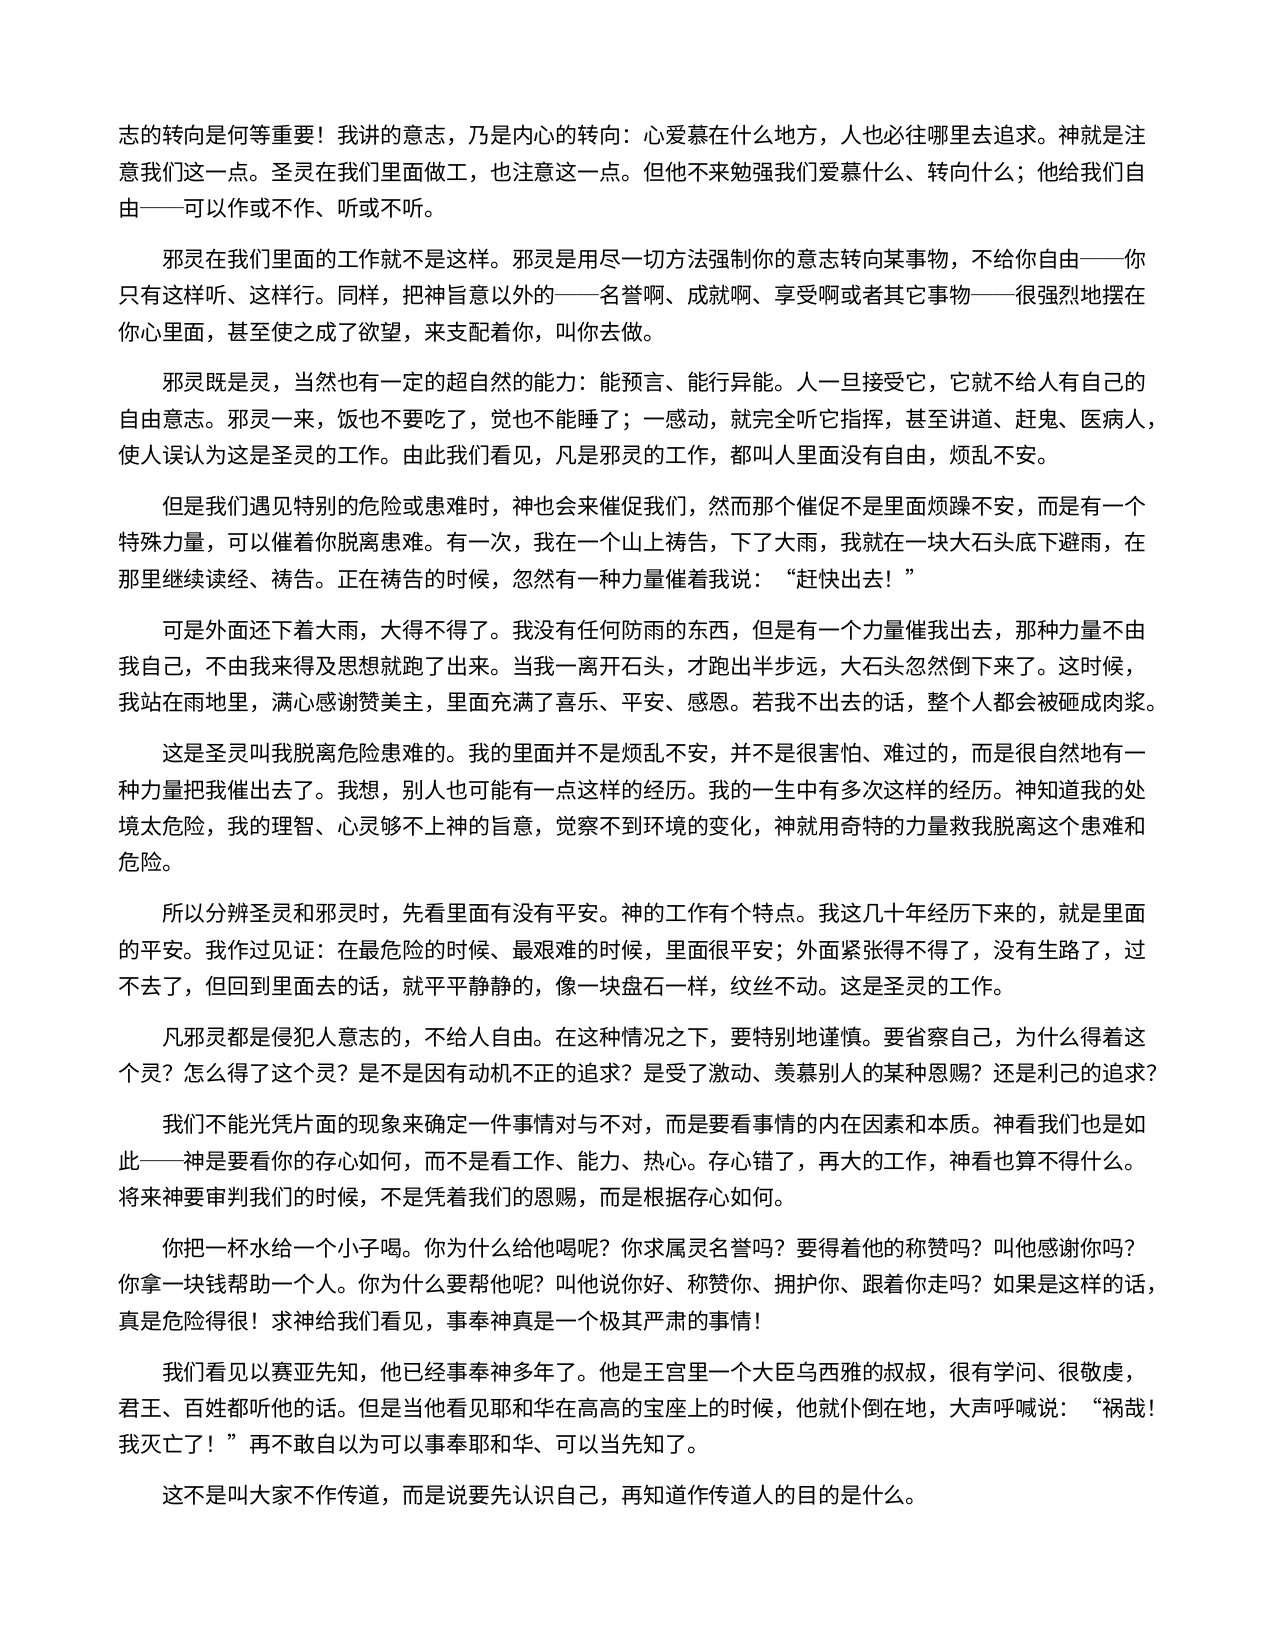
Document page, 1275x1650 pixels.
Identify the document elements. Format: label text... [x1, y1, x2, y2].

text 这是圣灵叫我脱离危险患难的。我的里面并不是烦乱不安，并不是很害怕、难过的，而是很自然地有一种力量把我催出去了。我想，别人也可能有一点这样的经历。我的一生中有多次这样的经历。神知道我的处境太危险，我的理智、心灵够不上神的旨意，觉察不到环境的变化，神就用奇特的力量救我脱离这个患难和危险。 [118, 736, 1157, 877]
text 凡邪灵都是侵犯人意志的，不给人自由。在这种情况之下，要特别地谨慎。要省察自己，为什么得着这个灵？怎么得了这个灵？是不是因有动机不正的追求？是受了激动、羡慕别人的某种恩赐？还是利己的追求？ [118, 1020, 1157, 1088]
text 可是外面还下着大雨，大得不得了。我没有任何防雨的东西，但是有一个力量催我出去，那种力量不由我自己，不由我来得及思想就跑了出来。当我一离开石头，才跑出半步远，大石头忽然倒下来了。这时候，我站在雨地里，满心感谢赞美主，里面充满了喜乐、平安、感恩。若我不出去的话，整个人都会被砸成肉浆。 [118, 613, 1157, 717]
text 邪灵在我们里面的工作就不是这样。邪灵是用尽一切方法强制你的意志转向某事物，不给你自由──你只有这样听、这样行。同样，把神旨意以外的──名誉啊、成就啊、享受啊或者其它事物──很强烈地摆在你心里面，甚至使之成了欲望，来支配着你，叫你去做。 [118, 242, 1157, 346]
text 志的转向是何等重要！我讲的意志，乃是内心的转向：心爱慕在什么地方，人也必往哪里去追求。神就是注意我们这一点。圣灵在我们里面做工，也注意这一点。但他不来勉强我们爱慕什么、转向什么；他给我们自由──可以作或不作、听或不听。 [118, 118, 1157, 222]
text 我们看见以赛亚先知，他已经事奉神多年了。他是王宫里一个大臣乌西雅的叔叔，很有学问、很敬虔，君王、百姓都听他的话。但是当他看见耶和华在高高的宝座上的时候，他就仆倒在地，大声呼喊说：“祸哉！我灭亡了！”再不敢自以为可以事奉耶和华、可以当先知了。 [118, 1354, 1157, 1459]
text 这不是叫大家不作传道，而是说要先认识自己，再知道作传道人的目的是什么。 [118, 1478, 1157, 1510]
text 但是我们遇见特别的危险或患难时，神也会来催促我们，然而那个催促不是里面烦躁不安，而是有一个特殊力量，可以催着你脱离患难。有一次，我在一个山上祷告，下了大雨，我就在一块大石头底下避雨，在那里继续读经、祷告。正在祷告的时候，忽然有一种力量催着我说：“赶快出去！” [118, 489, 1157, 593]
text 所以分辨圣灵和邪灵时，先看里面有没有平安。神的工作有个特点。我这几十年经历下来的，就是里面的平安。我作过见证：在最危险的时候、最艰难的时候，里面很平安；外面紧张得不得了，没有生路了，过不去了，但回到里面去的话，就平平静静的，像一块盘石一样，纹丝不动。这是圣灵的工作。 [118, 896, 1157, 1001]
text 邪灵既是灵，当然也有一定的超自然的能力：能预言、能行异能。人一旦接受它，它就不给人有自己的自由意志。邪灵一来，饭也不要吃了，觉也不能睡了；一感动，就完全听它指挥，甚至讲道、赶鬼、医病人，使人误认为这是圣灵的工作。由此我们看见，凡是邪灵的工作，都叫人里面没有自由，烦乱不安。 [118, 365, 1157, 470]
text 你把一杯水给一个小子喝。你为什么给他喝呢？你求属灵名誉吗？要得着他的称赞吗？叫他感谢你吗？你拿一块钱帮助一个人。你为什么要帮他呢？叫他说你好、称赞你、拥护你、跟着你走吗？如果是这样的话，真是危险得很！求神给我们看见，事奉神真是一个极其严肃的事情！ [118, 1231, 1157, 1335]
text 我们不能光凭片面的现象来确定一件事情对与不对，而是要看事情的内在因素和本质。神看我们也是如此──神是要看你的存心如何，而不是看工作、能力、热心。存心错了，再大的工作，神看也算不得什么。将来神要审判我们的时候，不是凭着我们的恩赐，而是根据存心如何。 [118, 1107, 1157, 1212]
